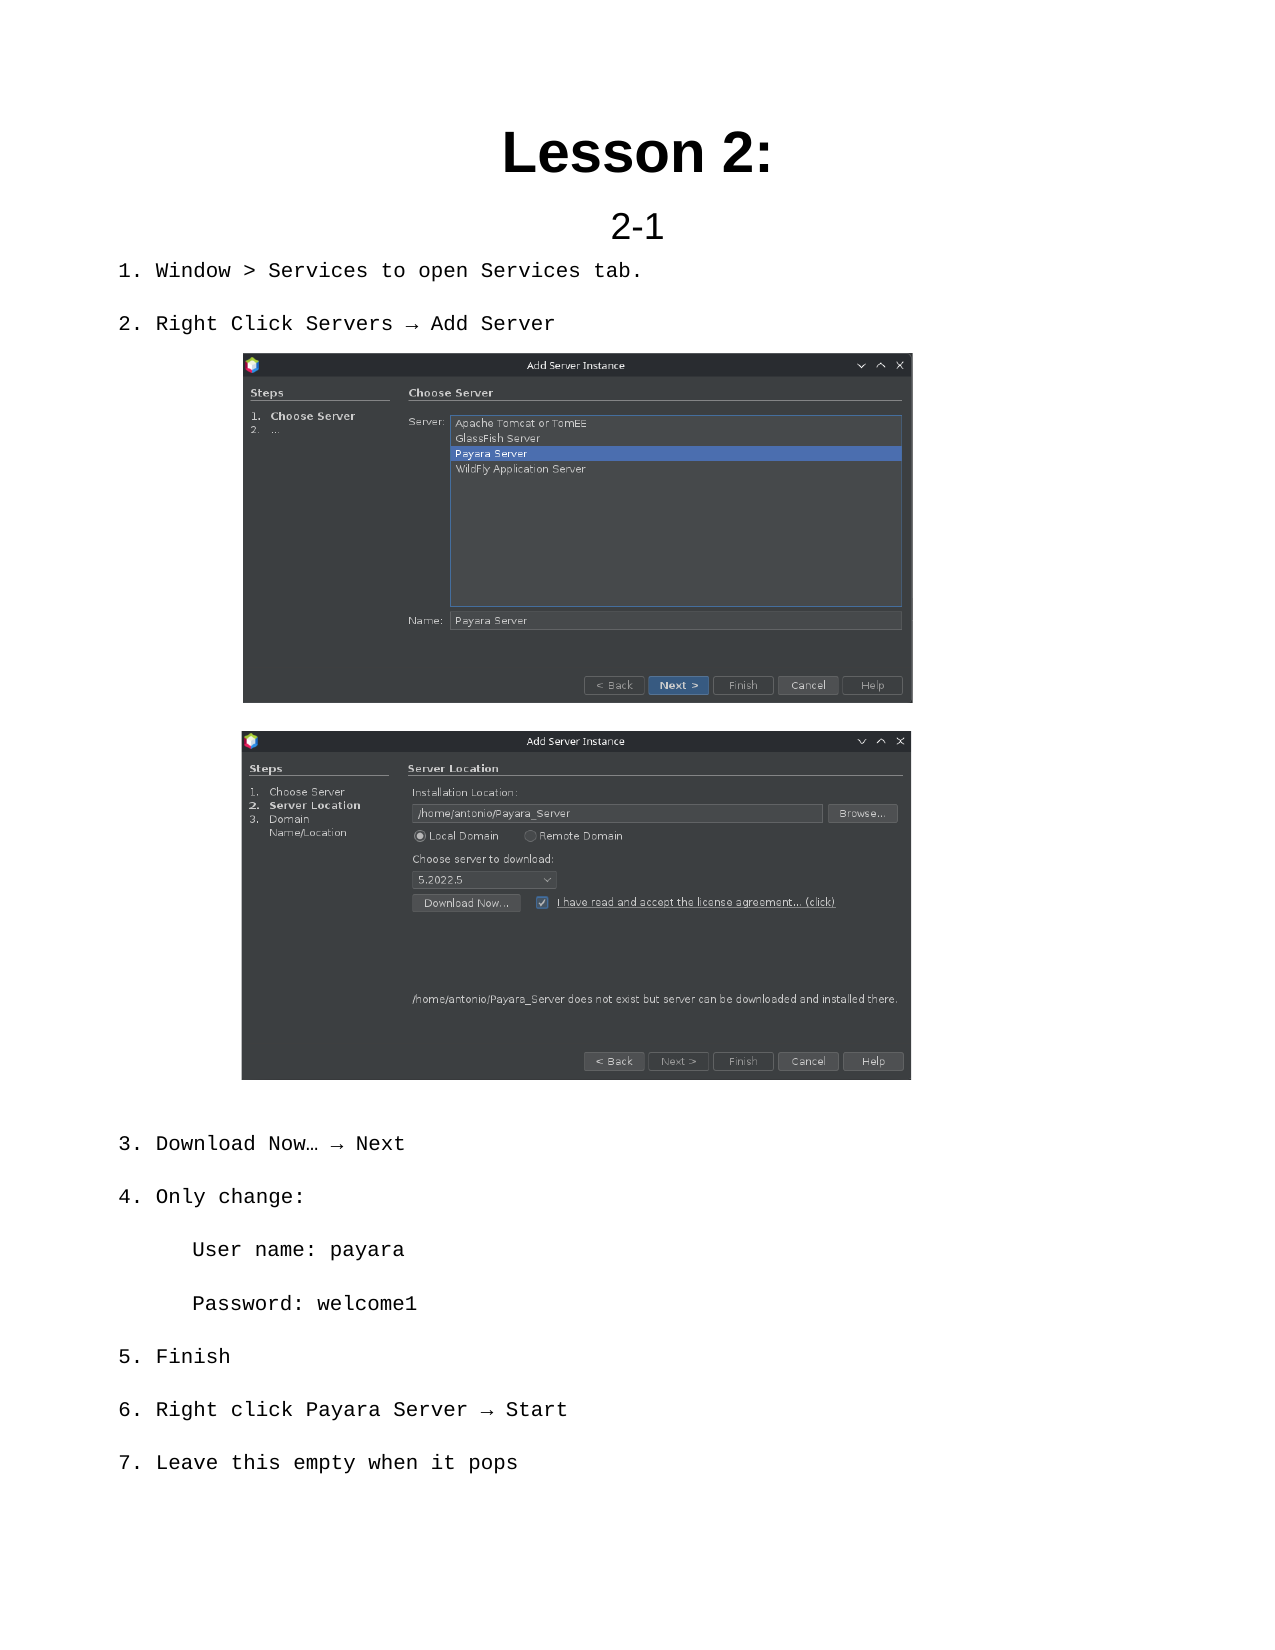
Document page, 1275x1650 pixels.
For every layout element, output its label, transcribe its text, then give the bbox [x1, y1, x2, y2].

title Lesson 2: [118, 118, 1157, 185]
picture [241, 731, 912, 1080]
text 3. Download Now… → Next [118, 1133, 1157, 1157]
text 1. Window > Services to open Services tab. [118, 259, 1157, 283]
text Password: welcome1 [118, 1293, 1157, 1316]
text User name: payara [118, 1239, 1157, 1263]
text 7. Leave this empty when it pops [118, 1452, 1157, 1476]
subtitle 2-1 [118, 204, 1157, 247]
text 5. Finish [118, 1346, 1157, 1369]
text 6. Right click Payara Server → Start [118, 1399, 1157, 1422]
text 4. Only change: [118, 1186, 1157, 1210]
picture [243, 353, 913, 703]
text 2. Right Click Servers → Add Server [118, 313, 1157, 336]
